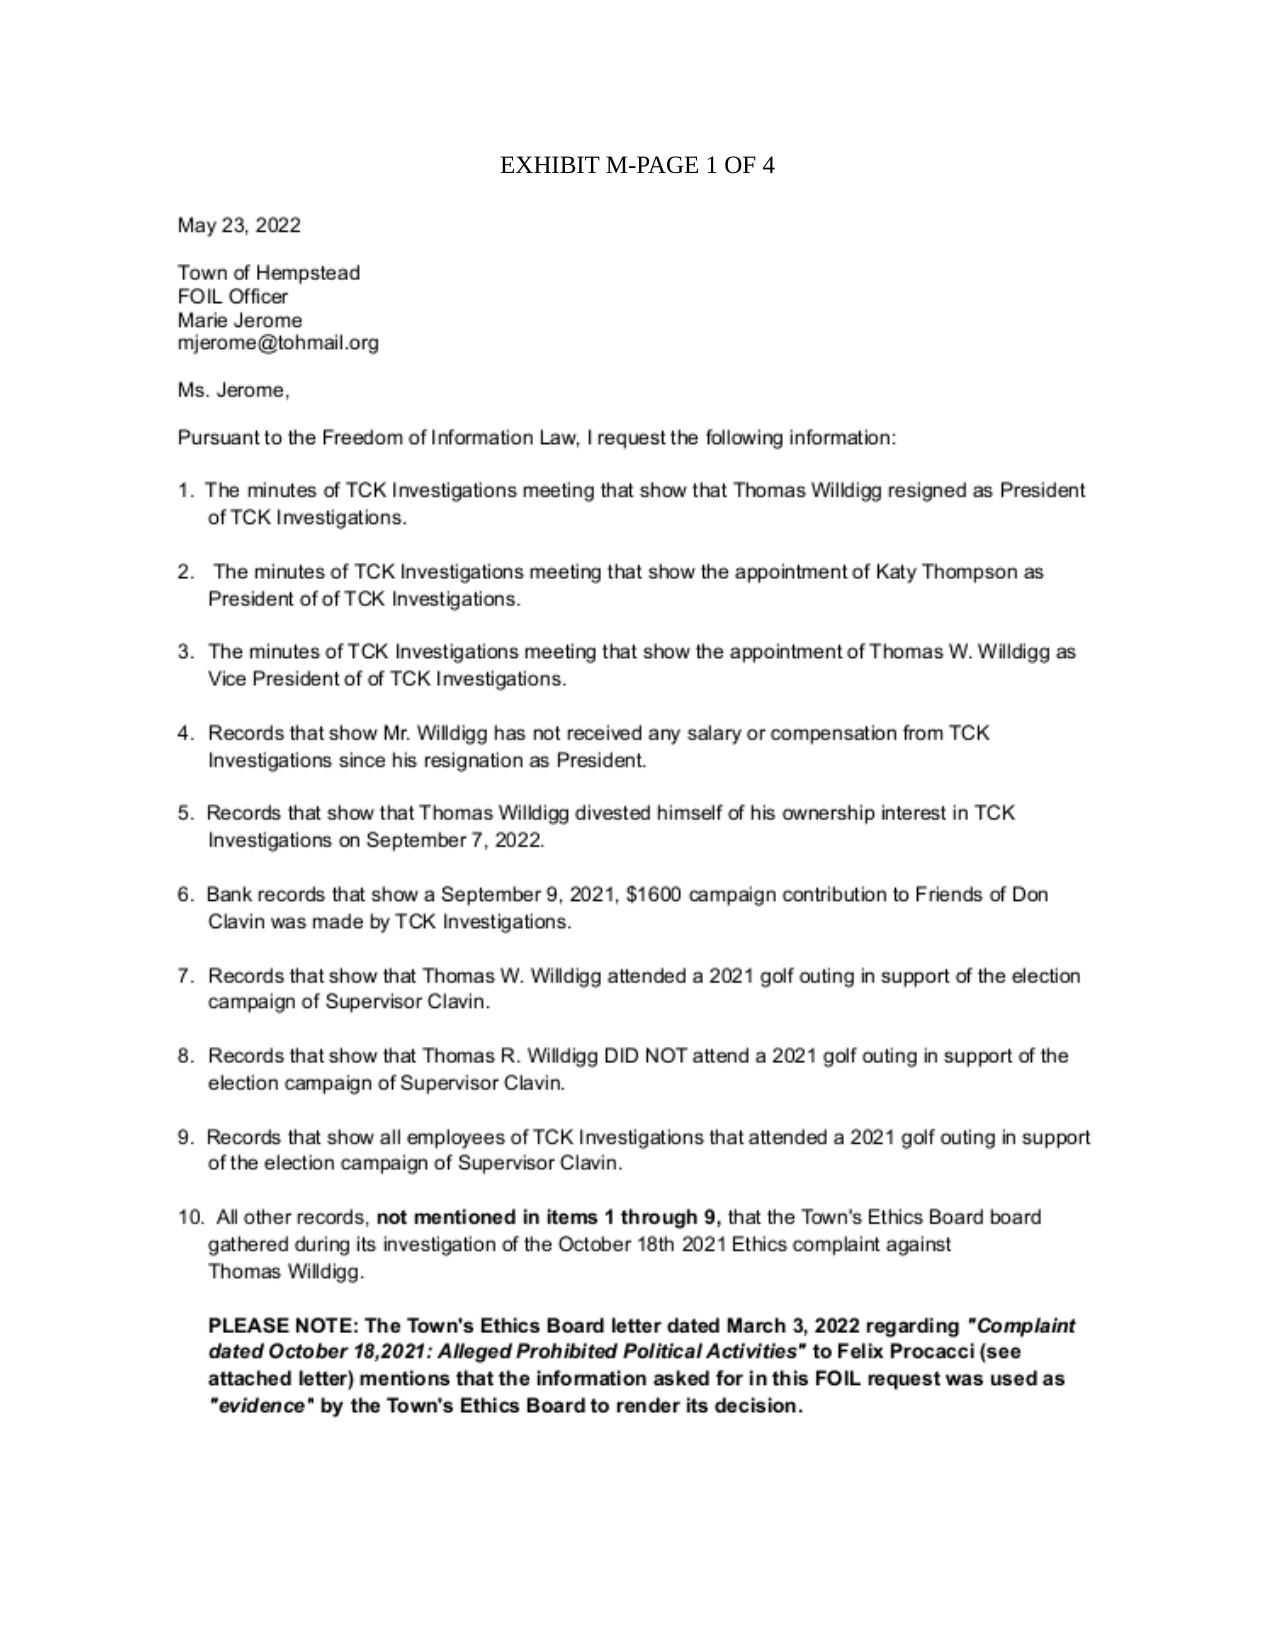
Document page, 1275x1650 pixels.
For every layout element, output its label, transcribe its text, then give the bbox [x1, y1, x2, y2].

picture [166, 207, 1109, 1423]
text EXHIBIT M-PAGE 1 OF 4 [150, 150, 1125, 179]
